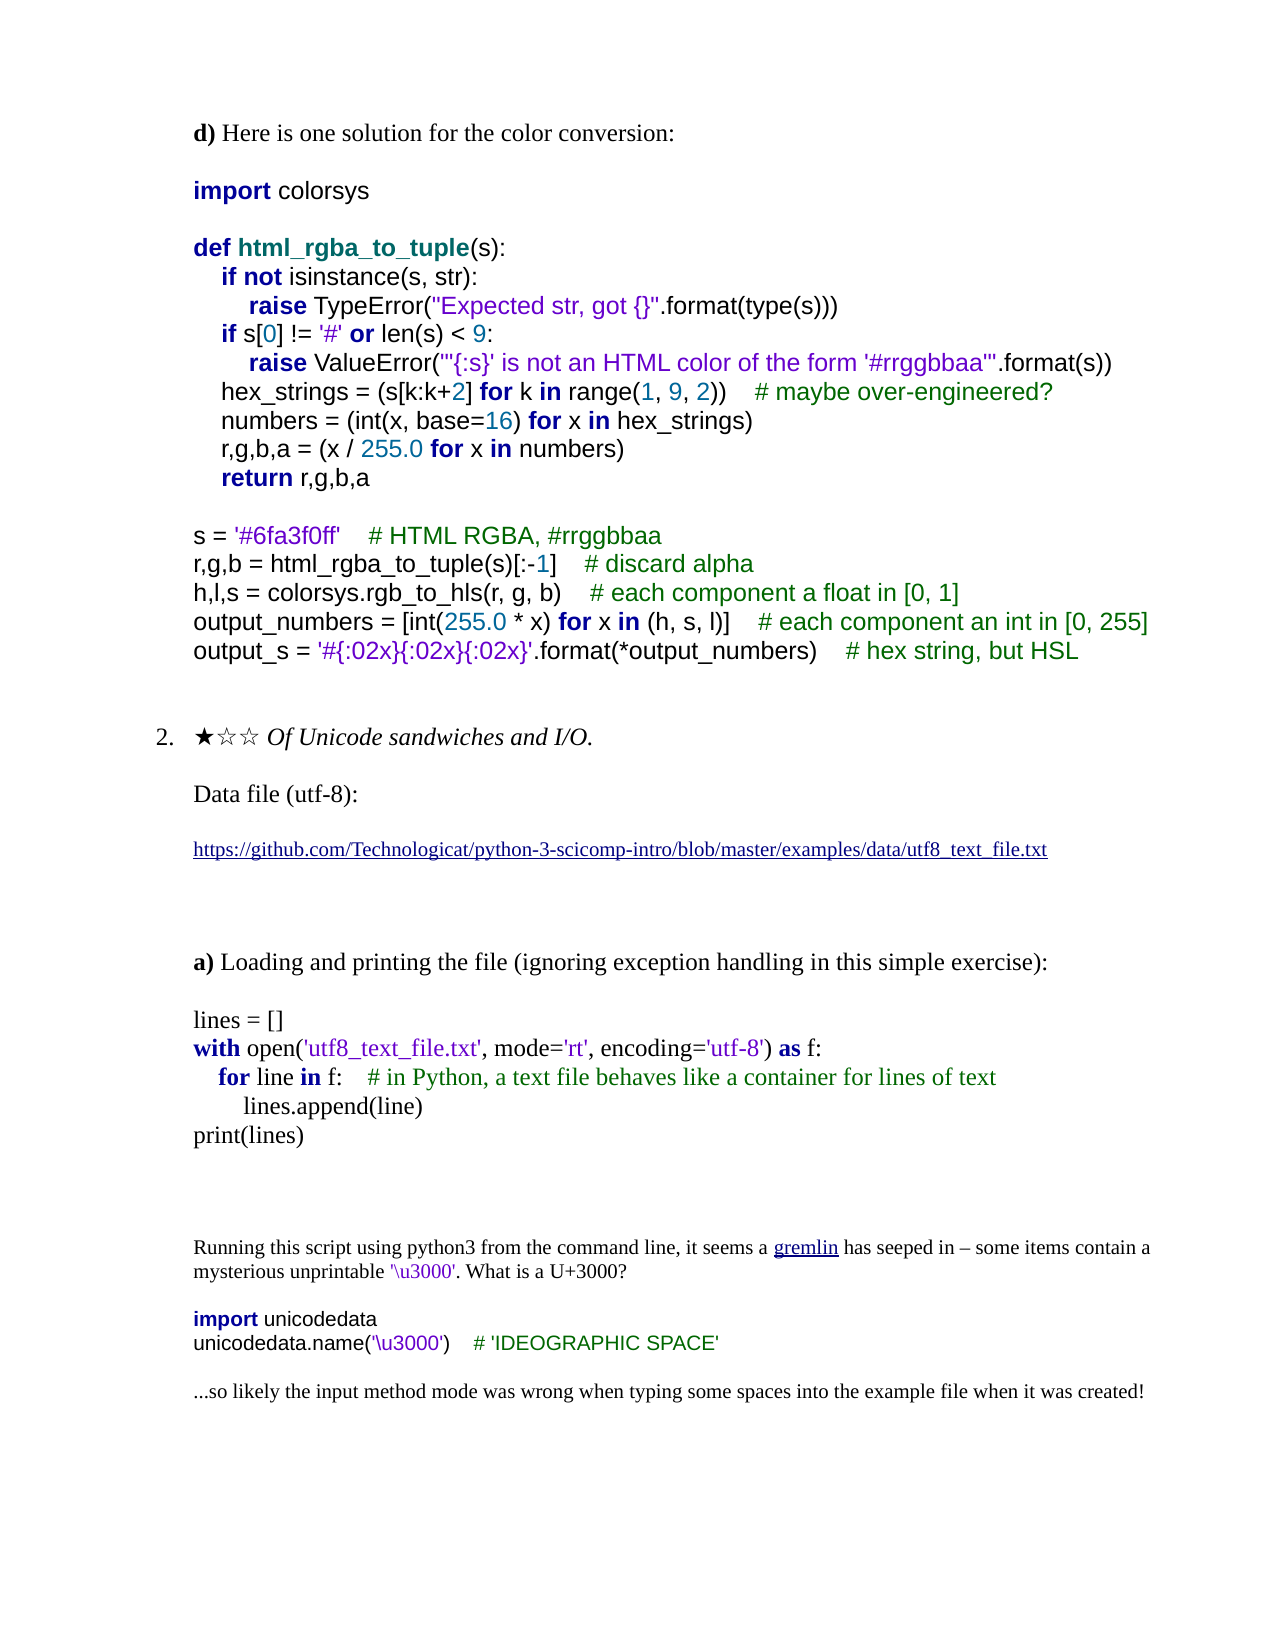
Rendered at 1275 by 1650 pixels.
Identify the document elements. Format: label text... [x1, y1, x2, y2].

list numbers = (int(x, base=16) for x in hex_strings) r,g,b,a = (x / 255.0 for x in numbers) return r,g,b,a s = '#6fa3f0ff' # HTML RGBA, #rrggbbaa r,g,b = html_rgba_to_tuple(s)[:-1] # discard alpha h,l,s = colorsys.rgb_to_hls(r, g, b) # each component a float in [0, 1] output_numbers = [int(255.0 * x) for x in (h, s, l)] # each component an int in [0, 255] output_s = '#{:02x}{:02x}{:02x}'.format(*output_numbers) # hex string, but HSL [156, 406, 1157, 693]
list a) Loading and printing the file (ignoring exception handling in this simple exercise): lines = [] with open('utf8_text_file.txt', mode='rt', encoding='utf-8') as f: for line in f: # in Python, a text file behaves like a container for lines of text [156, 947, 1157, 1091]
list d) Here is one solution for the color conversion: import colorsys def html_rgba_to_tuple(s): if not isinstance(s, str): raise TypeError("Expected str, got {}".format(type(s))) if s[0] != '#' or len(s) < 9: raise ValueError("'{:s}' is not an HTML color of the form '#rrggbbaa'".format(s)) hex_strings = (s[k:k+2] for k in range(1, 9, 2)) # maybe over-engineered? [156, 118, 1157, 406]
list ...so likely the input method mode was wrong when typing some spaces into the example file when it was created! [156, 1355, 1157, 1489]
list ★☆☆ Of Unicode sandwiches and I/O. Data file (utf-8): https://github.com/Technologicat/python-3-scicomp-intro/blob/master/examples/data/utf8_text_file.txt [156, 722, 1157, 861]
list lines.append(line) print(lines) Running this script using python3 from the command line, it seems a gremlin has seeped in – some items contain a mysterious unprintable '\u3000'. What is a U+3000? import unicodedata unicodedata.name('\u3000') # 'IDEOGRAPHIC SPACE' [156, 1091, 1157, 1355]
